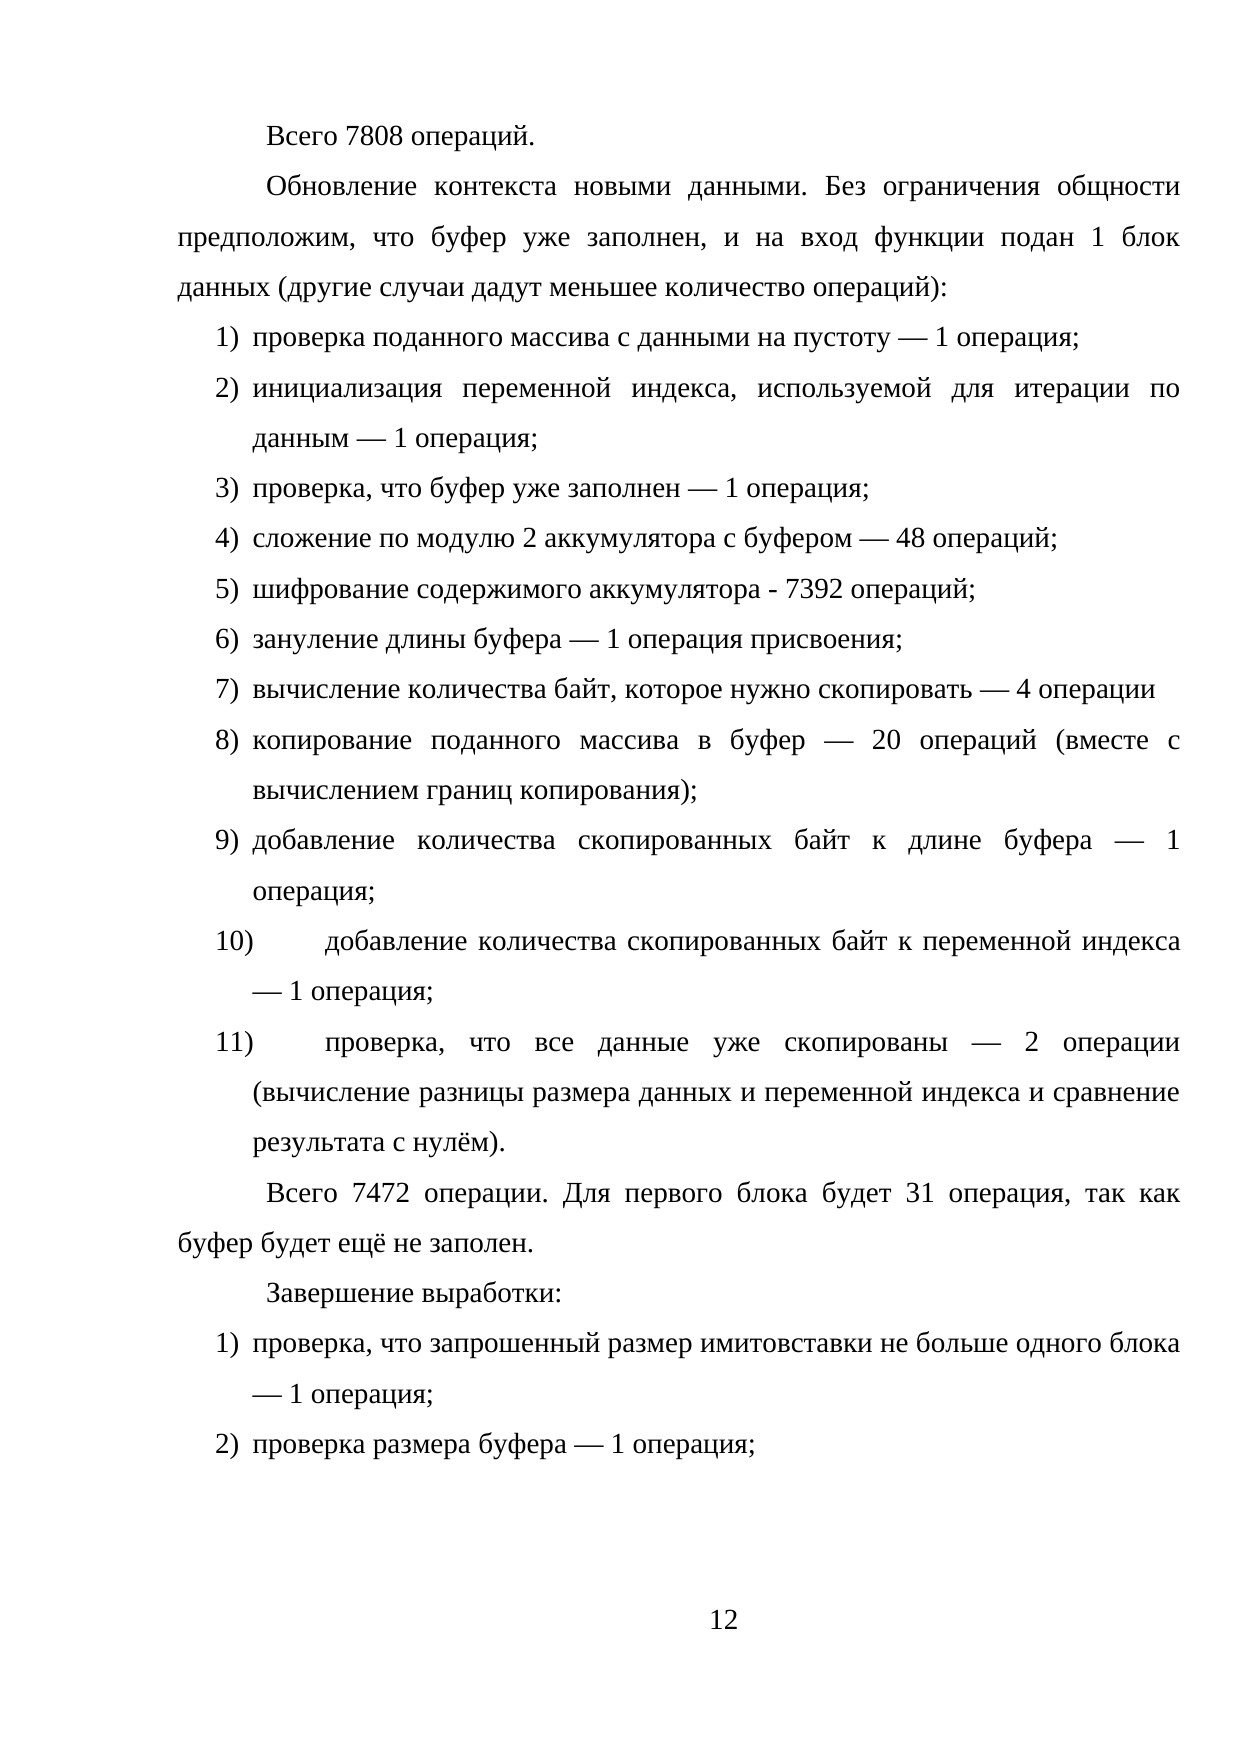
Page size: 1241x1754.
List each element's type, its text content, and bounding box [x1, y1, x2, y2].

list сложение по модулю 2 аккумулятора с буфером — 48 операций; [215, 521, 1181, 554]
list проверка размера буфера — 1 операция; [215, 1426, 1181, 1460]
list проверка, что все данные уже скопированы — 2 операции (вычисление разницы размера данных и переменной индекса и сравнение результата с нулём). [215, 1024, 1181, 1158]
list добавление количества скопированных байт к переменной индекса — 1 операция; [215, 923, 1181, 1007]
list добавление количества скопированных байт к длине буфера — 1 операция; [215, 822, 1181, 906]
list зануление длины буфера — 1 операция присвоения; [215, 621, 1181, 655]
text Всего 7808 операций. [177, 118, 1181, 152]
list вычисление количества байт, которое нужно скопировать — 4 операции [215, 672, 1181, 705]
list проверка поданного массива с данными на пустоту — 1 операция; [215, 319, 1181, 353]
list проверка, что запрошенный размер имитовставки не больше одного блока — 1 операция; [215, 1326, 1181, 1409]
text Обновление контекста новыми данными. Без ограничения общности предположим, что буфер уже заполнен, и на вход функции подан 1 блок данных (другие случаи дадут меньшее количество операций): [177, 168, 1181, 303]
list проверка, что буфер уже заполнен — 1 операция; [215, 470, 1181, 504]
text Всего 7472 операции. Для первого блока будет 31 операция, так как буфер будет ещё не заполен. [177, 1175, 1181, 1258]
list инициализация переменной индекса, используемой для итерации по данным — 1 операция; [215, 370, 1181, 453]
text Завершение выработки: [177, 1275, 1181, 1309]
list шифрование содержимого аккумулятора - 7392 операций; [215, 571, 1181, 604]
list копирование поданного массива в буфер — 20 операций (вместе с вычислением границ копирования); [215, 722, 1181, 806]
